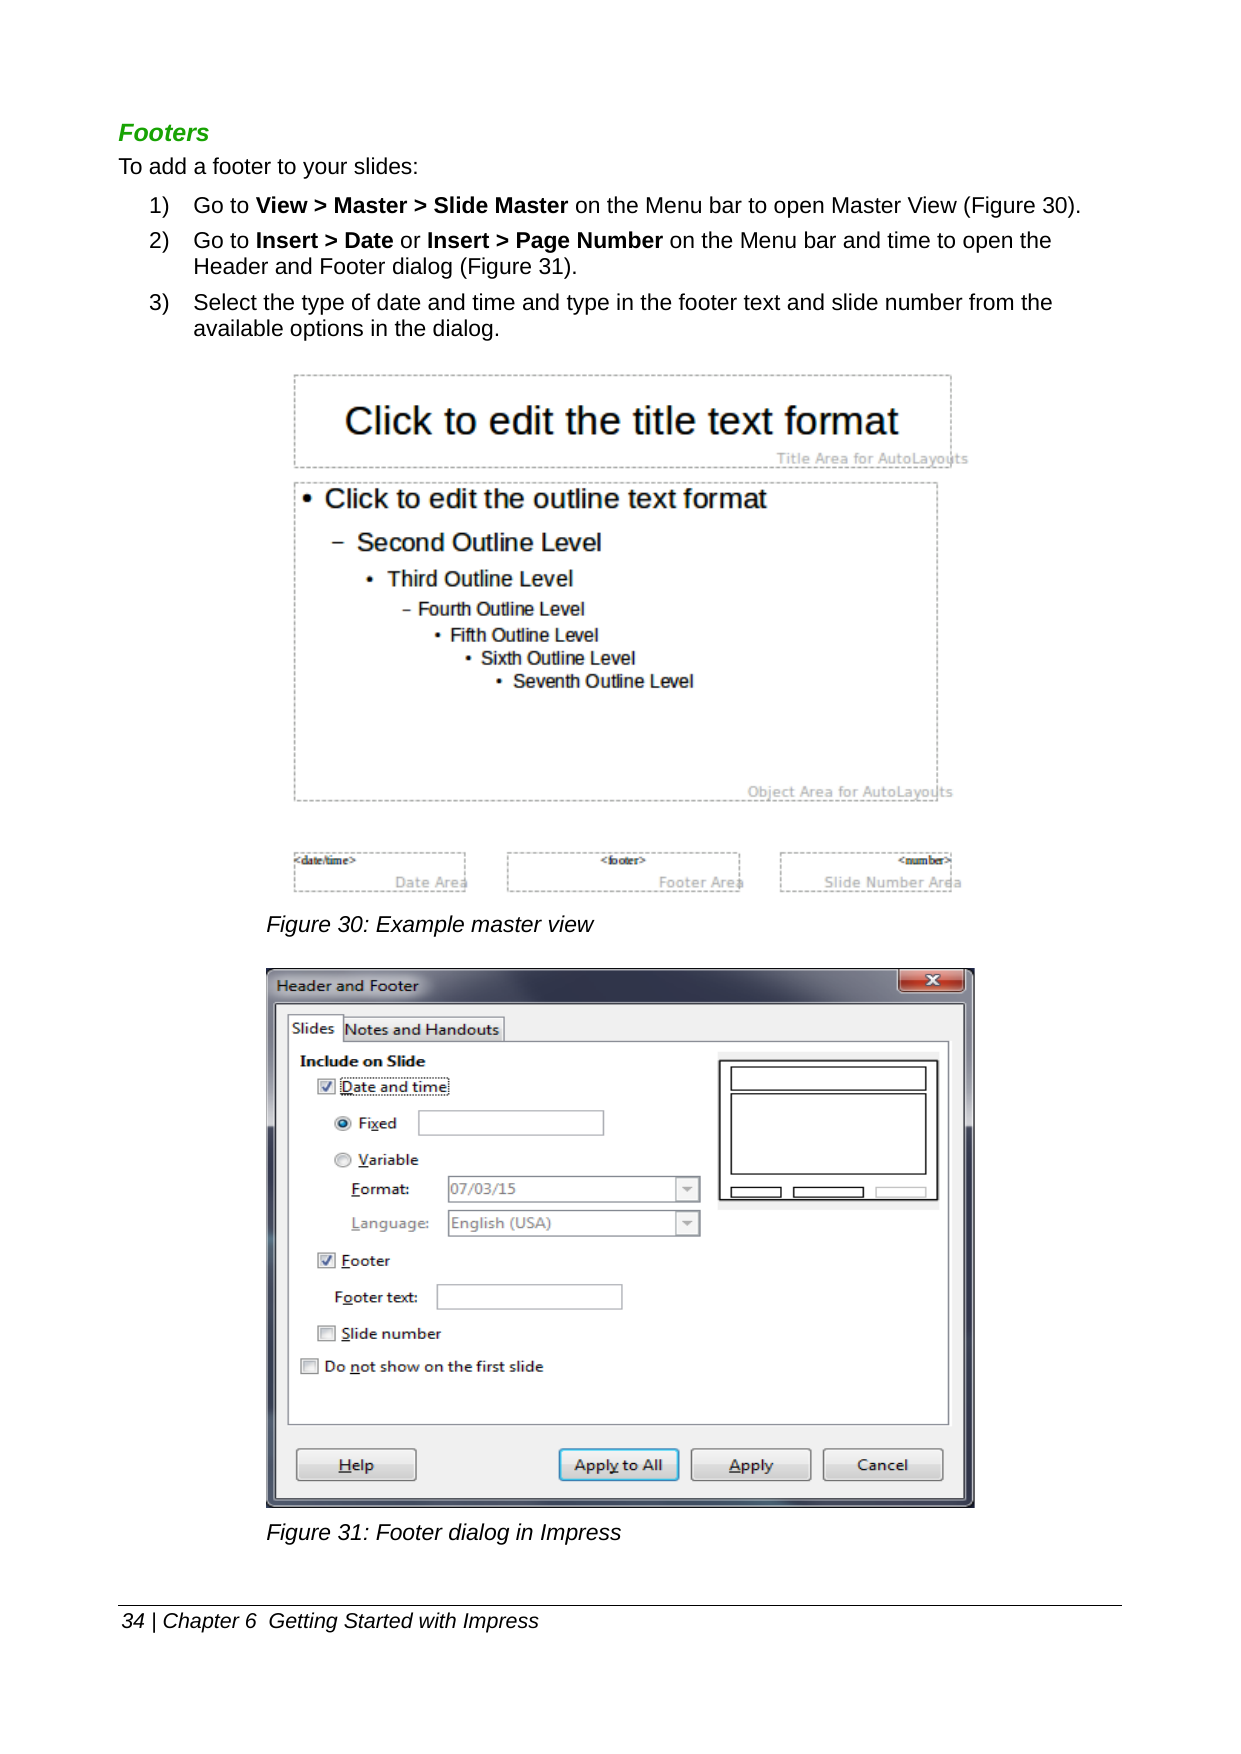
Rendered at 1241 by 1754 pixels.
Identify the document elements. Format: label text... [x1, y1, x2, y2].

list Go to Insert > Date or Insert > Page Number on the Menu bar and time to open the Header and Footer dialog (Figure 31). [169, 227, 1122, 279]
list Go to View > Master > Slide Master on the Menu bar to open Master View (Figure 30). [169, 192, 1122, 218]
text Figure 30: Example master view [266, 911, 974, 937]
picture [266, 362, 975, 900]
subtitle Footers [118, 118, 1122, 147]
text Figure 31: Footer dialog in Impress [266, 1519, 974, 1545]
list To add a footer to your slides: [118, 153, 1122, 179]
list Select the type of date and time and type in the footer text and slide number from the available options in the dialog. [169, 288, 1122, 341]
picture [266, 968, 975, 1508]
